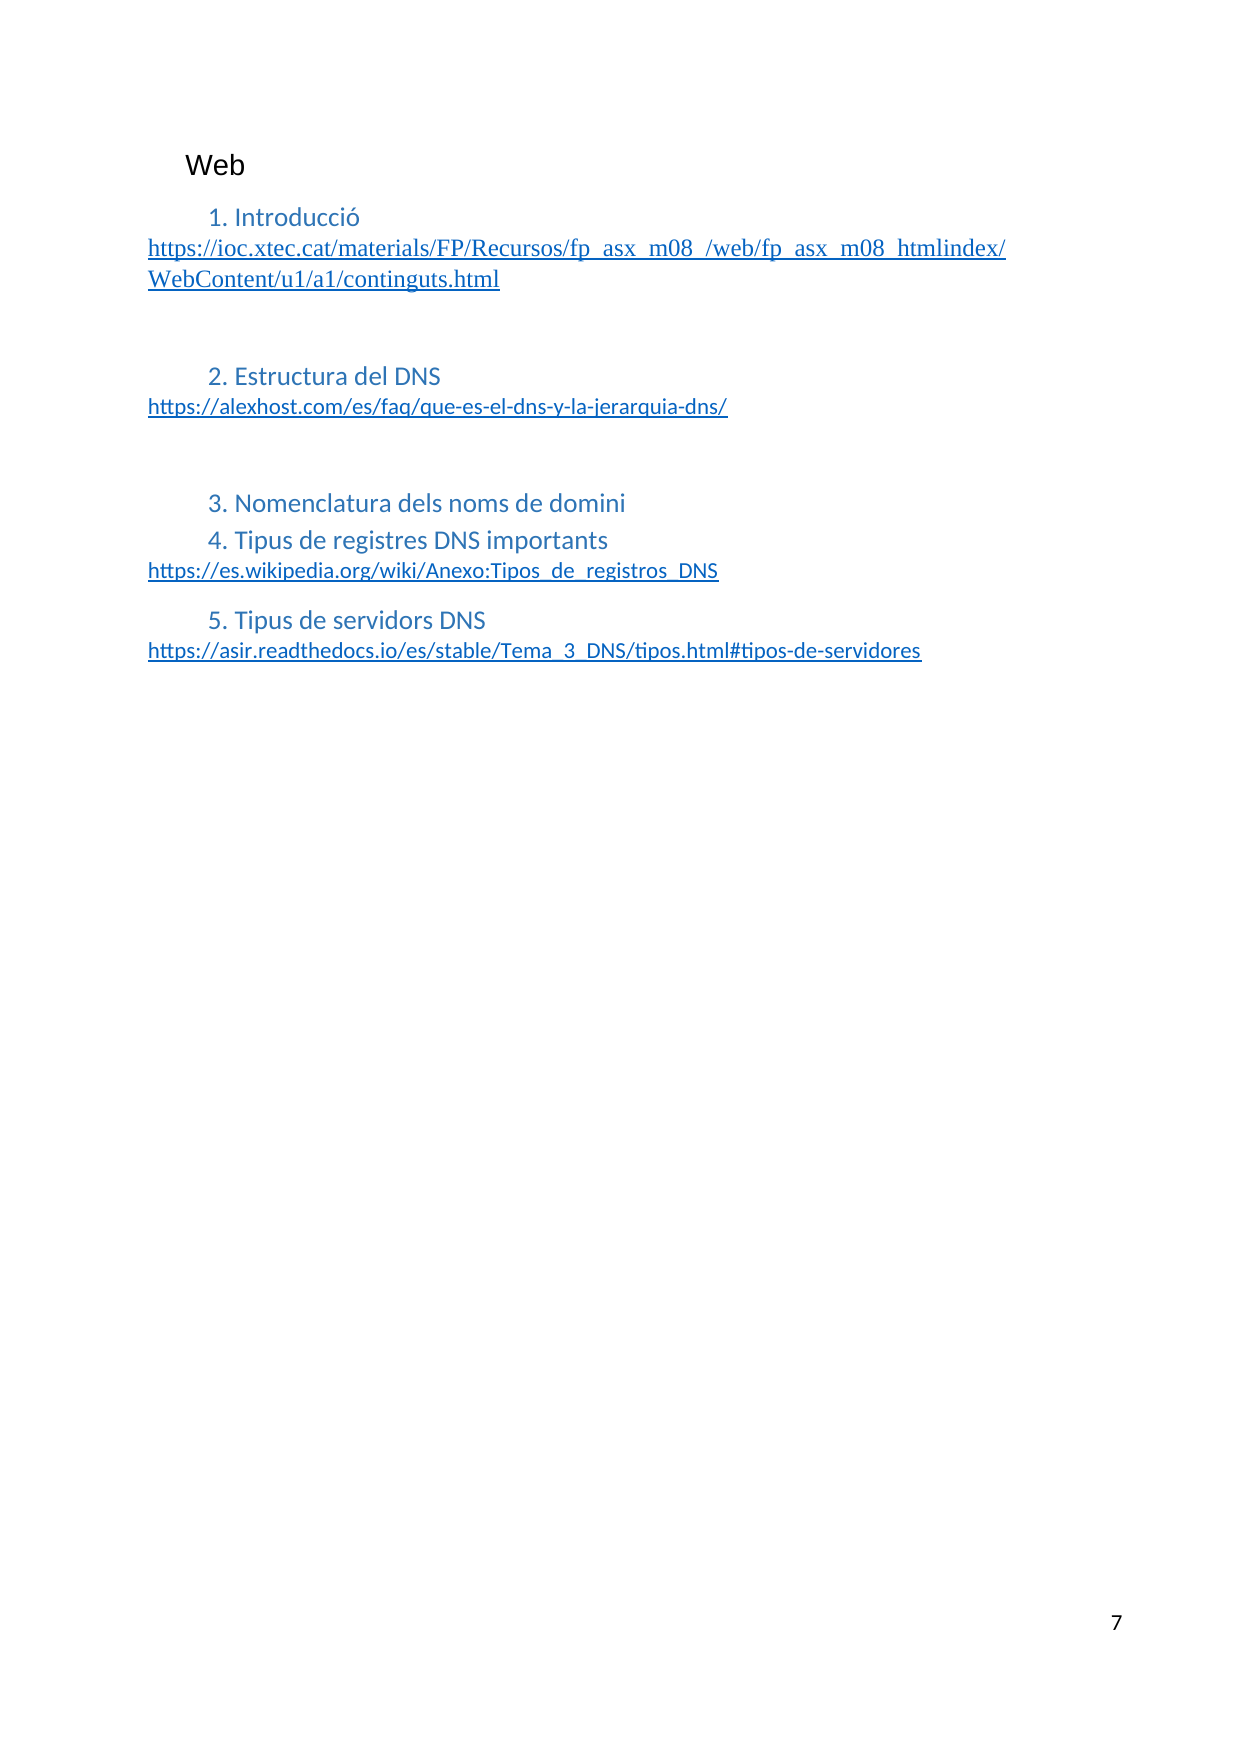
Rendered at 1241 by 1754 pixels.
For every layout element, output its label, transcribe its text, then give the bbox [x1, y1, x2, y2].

text https://alexhost.com/es/faq/que-es-el-dns-y-la-jerarquia-dns/ [148, 392, 1122, 420]
subtitle 4. Tipus de registres DNS importants [148, 523, 1122, 556]
text https://es.wikipedia.org/wiki/Anexo:Tipos_de_registros_DNS [148, 556, 1122, 584]
text Web [185, 148, 1122, 181]
subtitle 2. Estructura del DNS [148, 359, 1122, 392]
text https://asir.readthedocs.io/es/stable/Tema_3_DNS/tipos.html#tipos-de-servidores [148, 636, 1122, 664]
text https://ioc.xtec.cat/materials/FP/Recursos/fp_asx_m08_/web/fp_asx_m08_htmlindex/WebContent/u1/a1/continguts.html [148, 233, 1122, 293]
subtitle 1. Introducció [148, 201, 1122, 233]
subtitle 5. Tipus de servidors DNS [148, 603, 1122, 636]
subtitle 3. Nomenclatura dels noms de domini [148, 486, 1122, 519]
